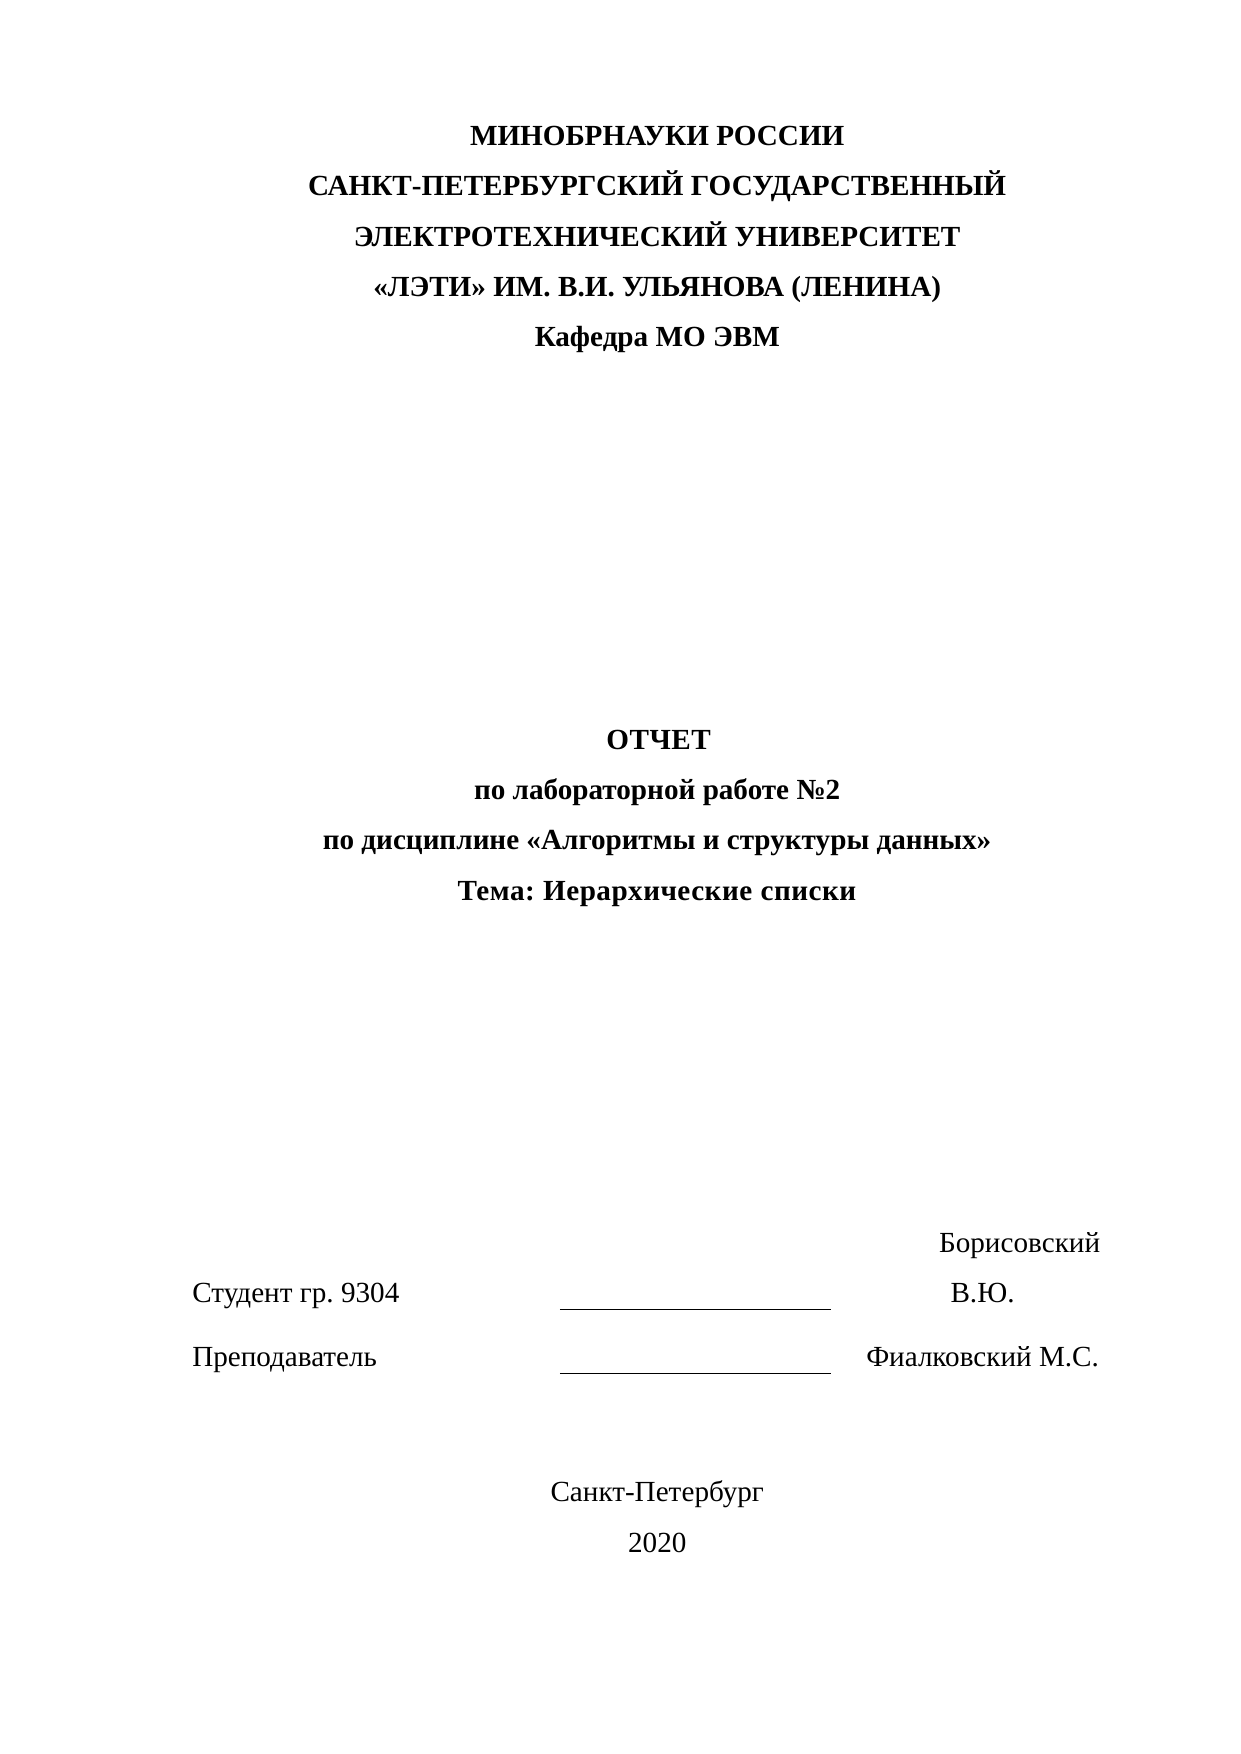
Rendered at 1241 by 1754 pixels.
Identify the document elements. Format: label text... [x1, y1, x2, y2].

table_cell [560, 1310, 831, 1373]
table_header Студент гр. 9304 [107, 1225, 560, 1309]
text отчет [118, 722, 1122, 755]
text Тема: Иерархические списки [118, 873, 1122, 906]
table_cell Преподаватель [107, 1309, 560, 1373]
text Санкт-Петербург [118, 1474, 1122, 1508]
text Кафедра МО ЭВМ [118, 319, 1122, 353]
text электротехнический университет [118, 219, 1122, 252]
table_cell Фиалковский М.С. [831, 1309, 1133, 1373]
text Санкт-Петербургский государственный [118, 168, 1122, 202]
text по дисциплине «Алгоритмы и структуры данных» [118, 822, 1122, 856]
table_header [560, 1225, 831, 1309]
table_header Борисовский В.Ю. [831, 1225, 1133, 1309]
text «ЛЭТИ» им. В.И. Ульянова (Ленина) [118, 269, 1122, 303]
text МИНОБРНАУКИ РОССИИ [118, 118, 1122, 152]
text по лабораторной работе №2 [118, 772, 1122, 806]
text 2020 [118, 1525, 1122, 1558]
